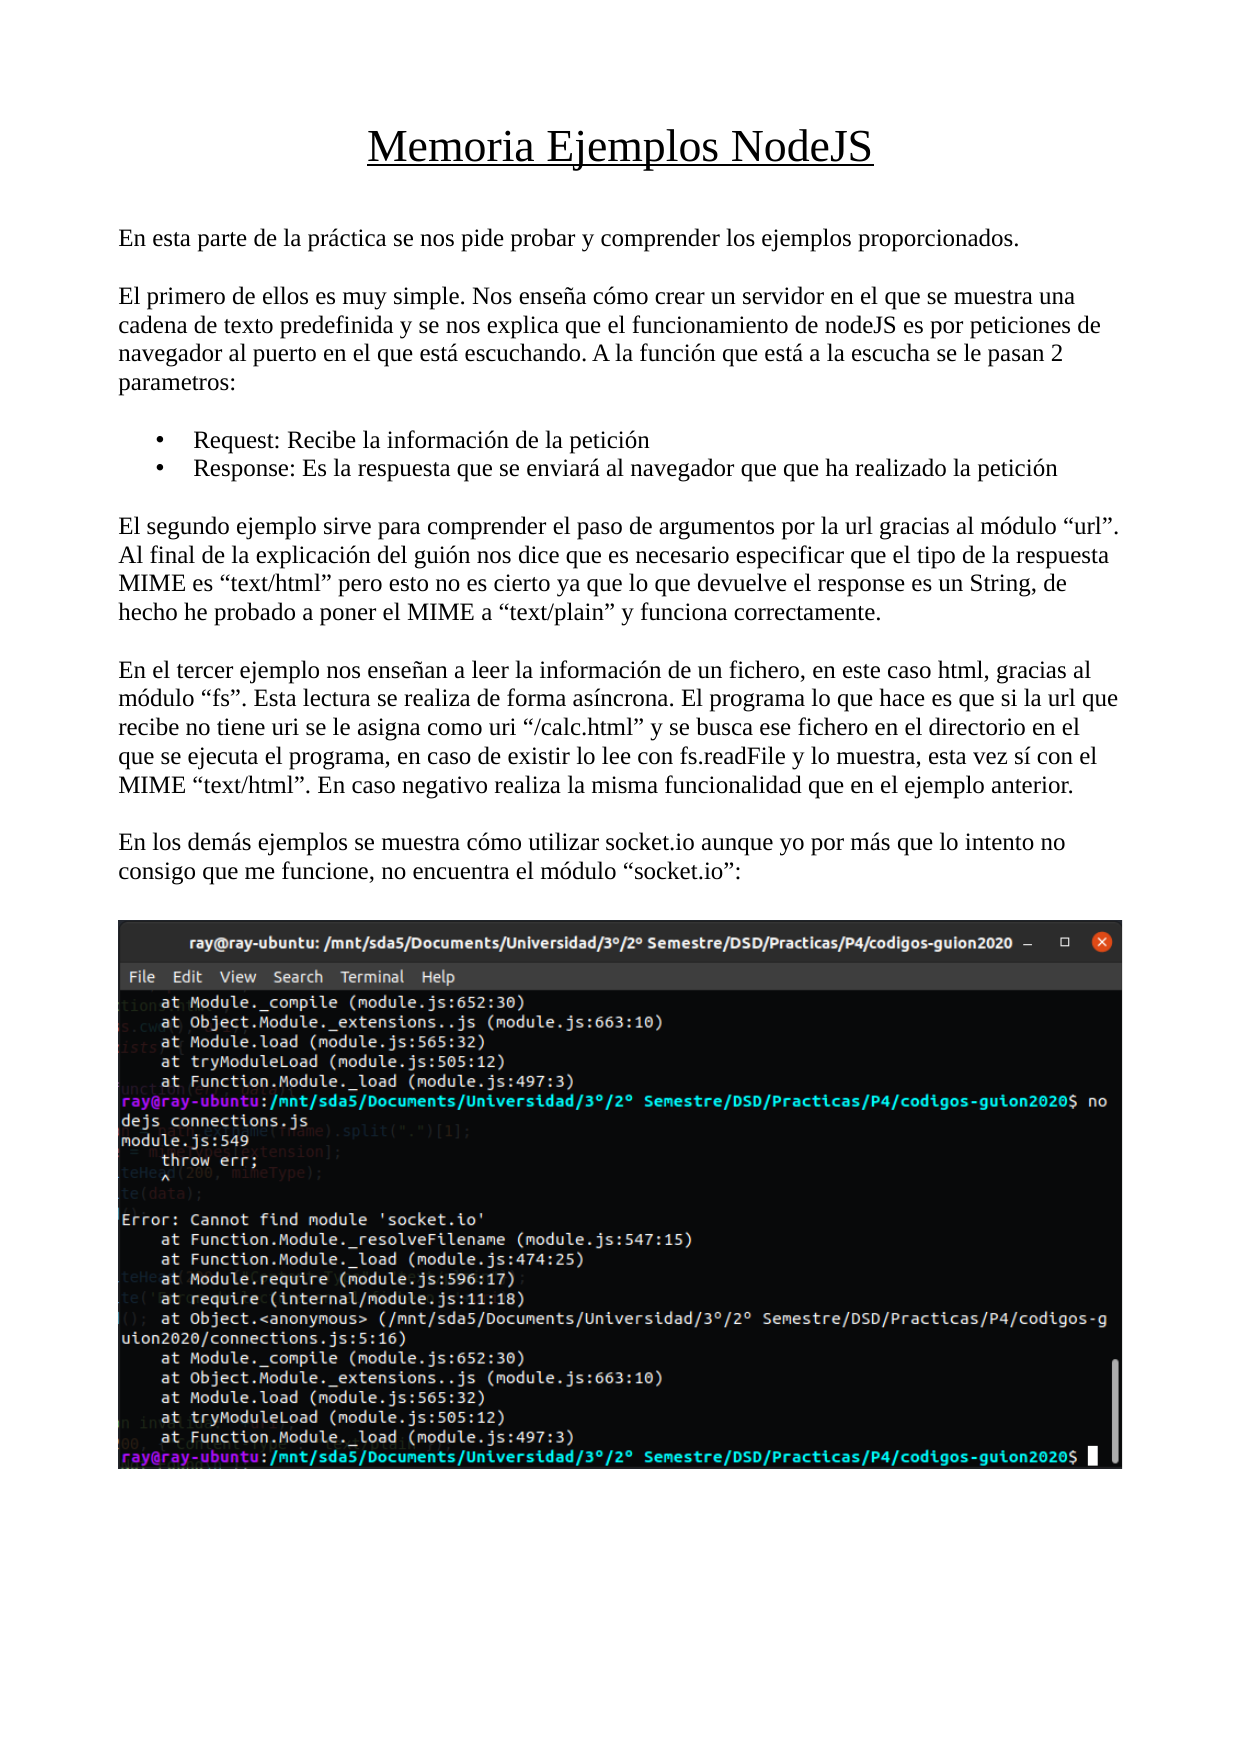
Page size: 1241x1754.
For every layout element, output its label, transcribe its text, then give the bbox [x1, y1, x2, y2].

text En el tercer ejemplo nos enseñan a leer la información de un fichero, en este caso html, gracias al módulo “fs”. Esta lectura se realiza de forma asíncrona. El programa lo que hace es que si la url que recibe no tiene uri se le asigna como uri “/calc.html” y se busca ese fichero en el directorio en el que se ejecuta el programa, en caso de existir lo lee con fs.readFile y lo muestra, esta vez sí con el MIME “text/html”. En caso negativo realiza la misma funcionalidad que en el ejemplo anterior. [118, 655, 1122, 798]
text Memoria Ejemplos NodeJS [118, 118, 1122, 171]
list Request: Recibe la información de la petición [156, 425, 1122, 453]
text El segundo ejemplo sirve para comprender el paso de argumentos por la url gracias al módulo “url”. Al final de la explicación del guión nos dice que es necesario especificar que el tipo de la respuesta MIME es “text/html” pero esto no es cierto ya que lo que devuelve el response es un String, de hecho he probado a poner el MIME a “text/plain” y funciona correctamente. [118, 511, 1122, 626]
list Response: Es la respuesta que se enviará al navegador que que ha realizado la petición [156, 453, 1122, 482]
picture [118, 920, 1123, 1469]
text El primero de ellos es muy simple. Nos enseña cómo crear un servidor en el que se muestra una cadena de texto predefinida y se nos explica que el funcionamiento de nodeJS es por peticiones de navegador al puerto en el que está escuchando. A la función que está a la escucha se le pasan 2 parametros: [118, 281, 1122, 396]
text En los demás ejemplos se muestra cómo utilizar socket.io aunque yo por más que lo intento no consigo que me funcione, no encuentra el módulo “socket.io”: [118, 827, 1122, 885]
text En esta parte de la práctica se nos pide probar y comprender los ejemplos proporcionados. [118, 223, 1122, 252]
